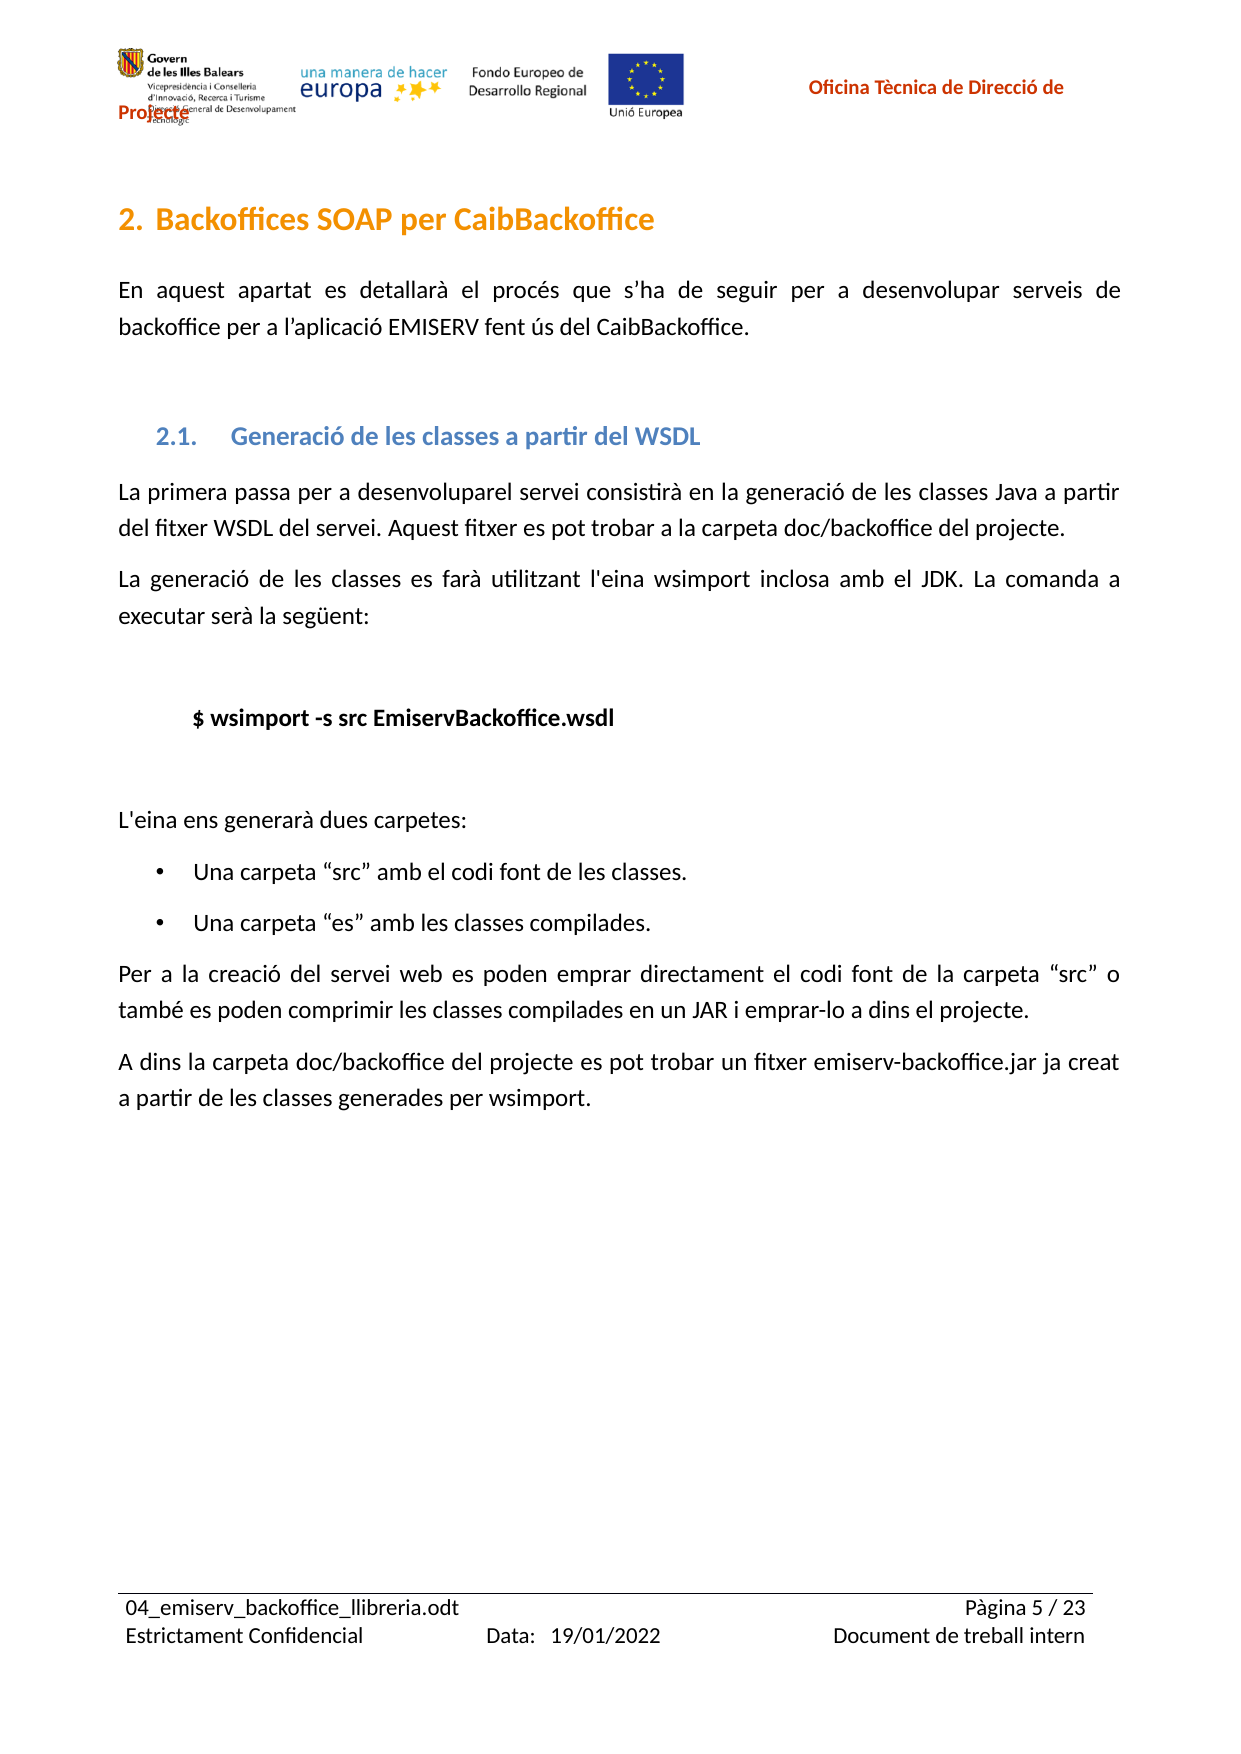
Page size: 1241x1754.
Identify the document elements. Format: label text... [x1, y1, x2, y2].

list Una carpeta “es” amb les classes compilades. [156, 907, 1122, 937]
list Una carpeta “src” amb el codi font de les classes. [156, 856, 1122, 886]
text L'eina ens generarà dues carpetes: [118, 804, 1122, 835]
subtitle Generació de les classes a partir del WSDL [156, 419, 1122, 452]
text La primera passa per a desenvoluparel servei consistirà en la generació de les classes Java a partir del fitxer WSDL del servei. Aquest fitxer es pot trobar a la carpeta doc/backoffice del projecte. [118, 476, 1122, 543]
text Per a la creació del servei web es poden emprar directament el codi font de la carpeta “src” o també es poden comprimir les classes compilades en un JAR i emprar-lo a dins el projecte. [118, 958, 1122, 1025]
text $ wsimport -s src EmiservBackoffice.wsdl [118, 702, 1122, 733]
text A dins la carpeta doc/backoffice del projecte es pot trobar un fitxer emiserv-backoffice.jar ja creat a partir de les classes generades per wsimport. [118, 1046, 1122, 1113]
picture [117, 48, 685, 126]
text La generació de les classes es farà utilitzant l'eina wsimport inclosa amb el JDK. La comanda a executar serà la següent: [118, 563, 1122, 630]
subtitle Backoffices SOAP per CaibBackoffice [118, 198, 1122, 239]
text En aquest apartat es detallarà el procés que s’ha de seguir per a desenvolupar serveis de backoffice per a l’aplicació EMISERV fent ús del CaibBackoffice. [118, 274, 1122, 341]
